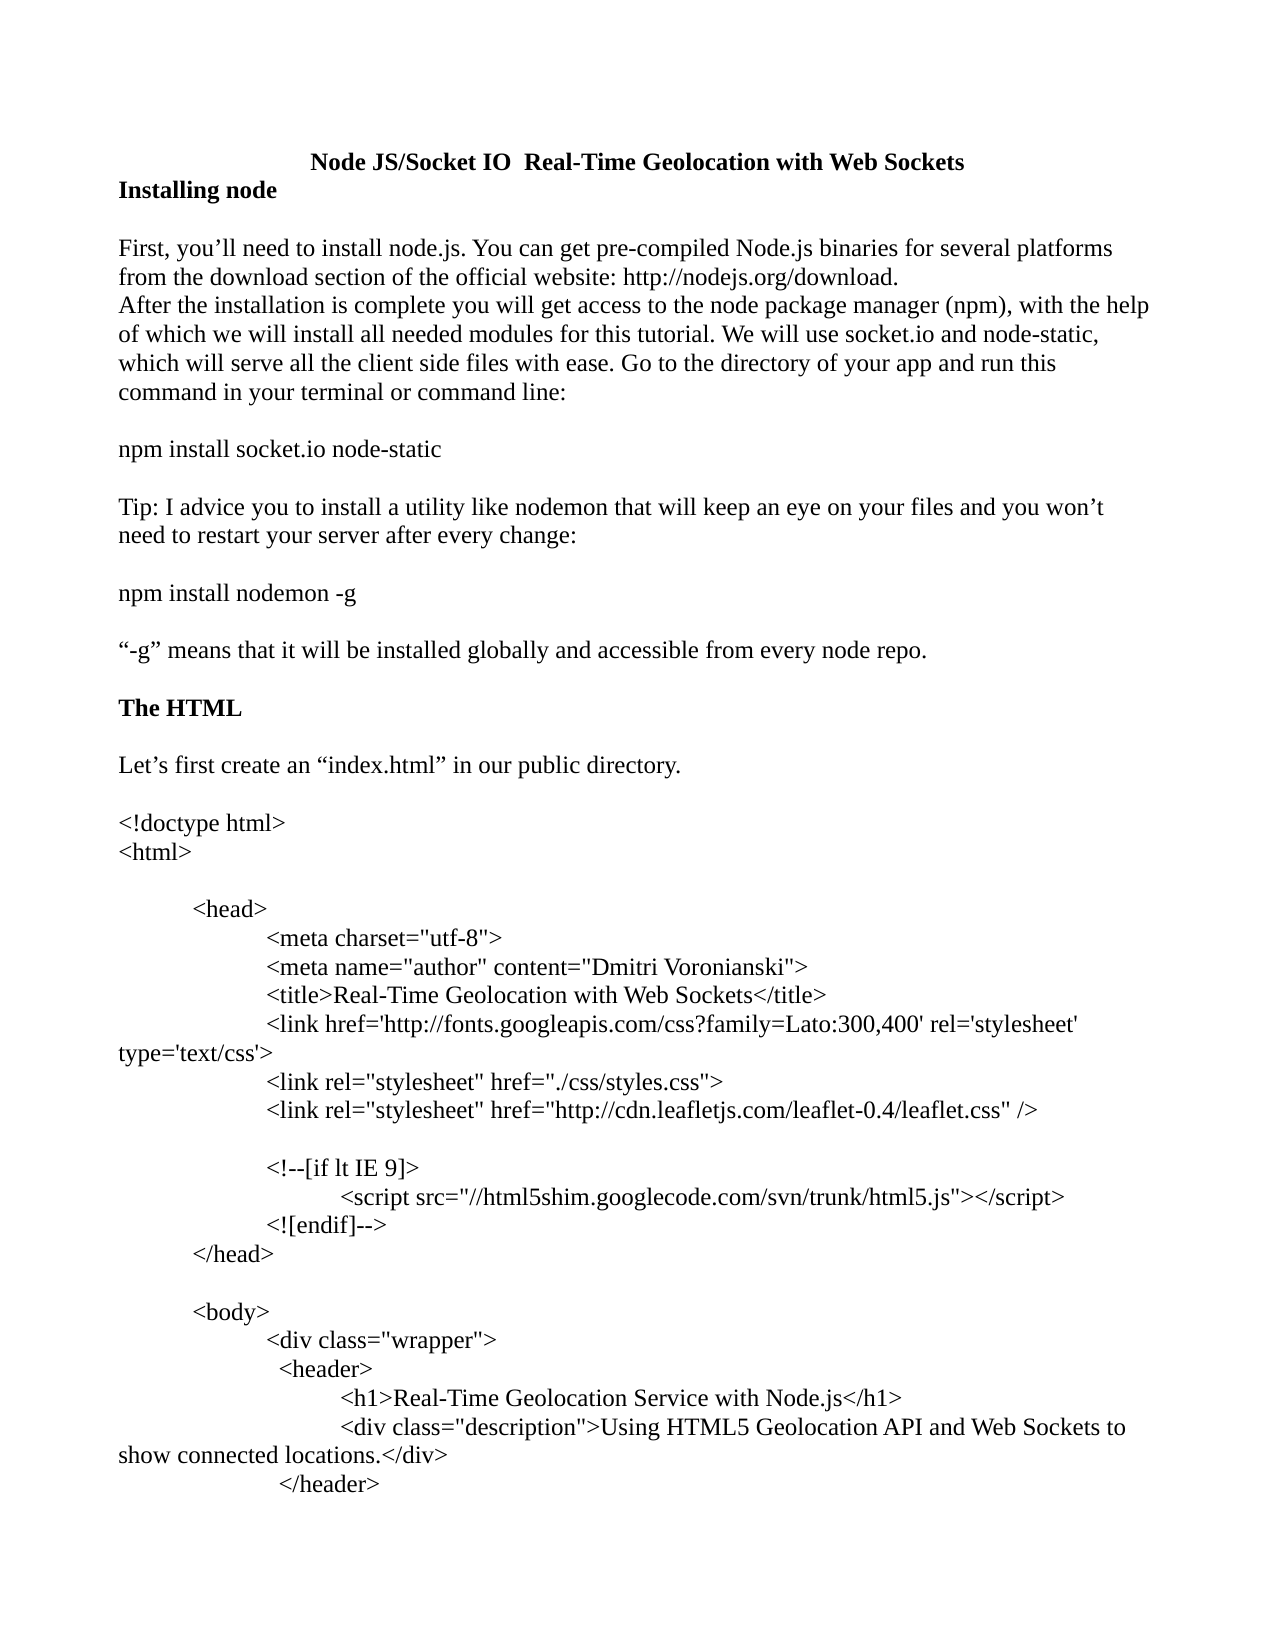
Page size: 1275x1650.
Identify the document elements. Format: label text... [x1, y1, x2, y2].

text Tip: I advice you to install a utility like nodemon that will keep an eye on your files and you won’t need to restart your server after every change: [118, 492, 1157, 549]
text </header> [118, 1469, 1157, 1498]
text Let’s first create an “index.html” in our public directory. [118, 751, 1157, 779]
text <h1>Real-Time Geolocation Service with Node.js</h1> [118, 1383, 1157, 1412]
text <title>Real-Time Geolocation with Web Sockets</title> [118, 981, 1157, 1009]
text The HTML [118, 693, 1157, 722]
text <header> [118, 1354, 1157, 1383]
text <link href='http://fonts.googleapis.com/css?family=Lato:300,400' rel='stylesheet' type='text/css'> [118, 1009, 1157, 1067]
text After the installation is complete you will get access to the node package manager (npm), with the help of which we will install all needed modules for this tutorial. We will use socket.io and node-static, which will serve all the client side files with ease. Go to the directory of your app and run this command in your terminal or command line: [118, 291, 1157, 406]
text First, you’ll need to install node.js. You can get pre-compiled Node.js binaries for several platforms from the download section of the official website: http://nodejs.org/download. [118, 233, 1157, 291]
text <!--[if lt IE 9]> [118, 1153, 1157, 1182]
text </head> [118, 1239, 1157, 1268]
text npm install nodemon -g [118, 578, 1157, 607]
text <![endif]--> [118, 1211, 1157, 1239]
text <link rel="stylesheet" href="./css/styles.css"> [118, 1067, 1157, 1096]
text <meta charset="utf-8"> [118, 923, 1157, 952]
text <script src="//html5shim.googlecode.com/svn/trunk/html5.js"></script> [118, 1182, 1157, 1211]
text npm install socket.io node-static [118, 434, 1157, 463]
text <div class="wrapper"> [118, 1326, 1157, 1354]
text <body> [118, 1297, 1157, 1326]
text <!doctype html> [118, 808, 1157, 837]
text “-g” means that it will be installed globally and accessible from every node repo. [118, 636, 1157, 664]
text <meta name="author" content="Dmitri Voronianski"> [118, 952, 1157, 981]
text <div class="description">Using HTML5 Geolocation API and Web Sockets to show connected locations.</div> [118, 1412, 1157, 1469]
text Node JS/Socket IO Real-Time Geolocation with Web Sockets [118, 147, 1157, 176]
text <head> [118, 894, 1157, 923]
text Installing node [118, 176, 1157, 204]
text <html> [118, 837, 1157, 866]
text <link rel="stylesheet" href="http://cdn.leafletjs.com/leaflet-0.4/leaflet.css" /> [118, 1096, 1157, 1124]
